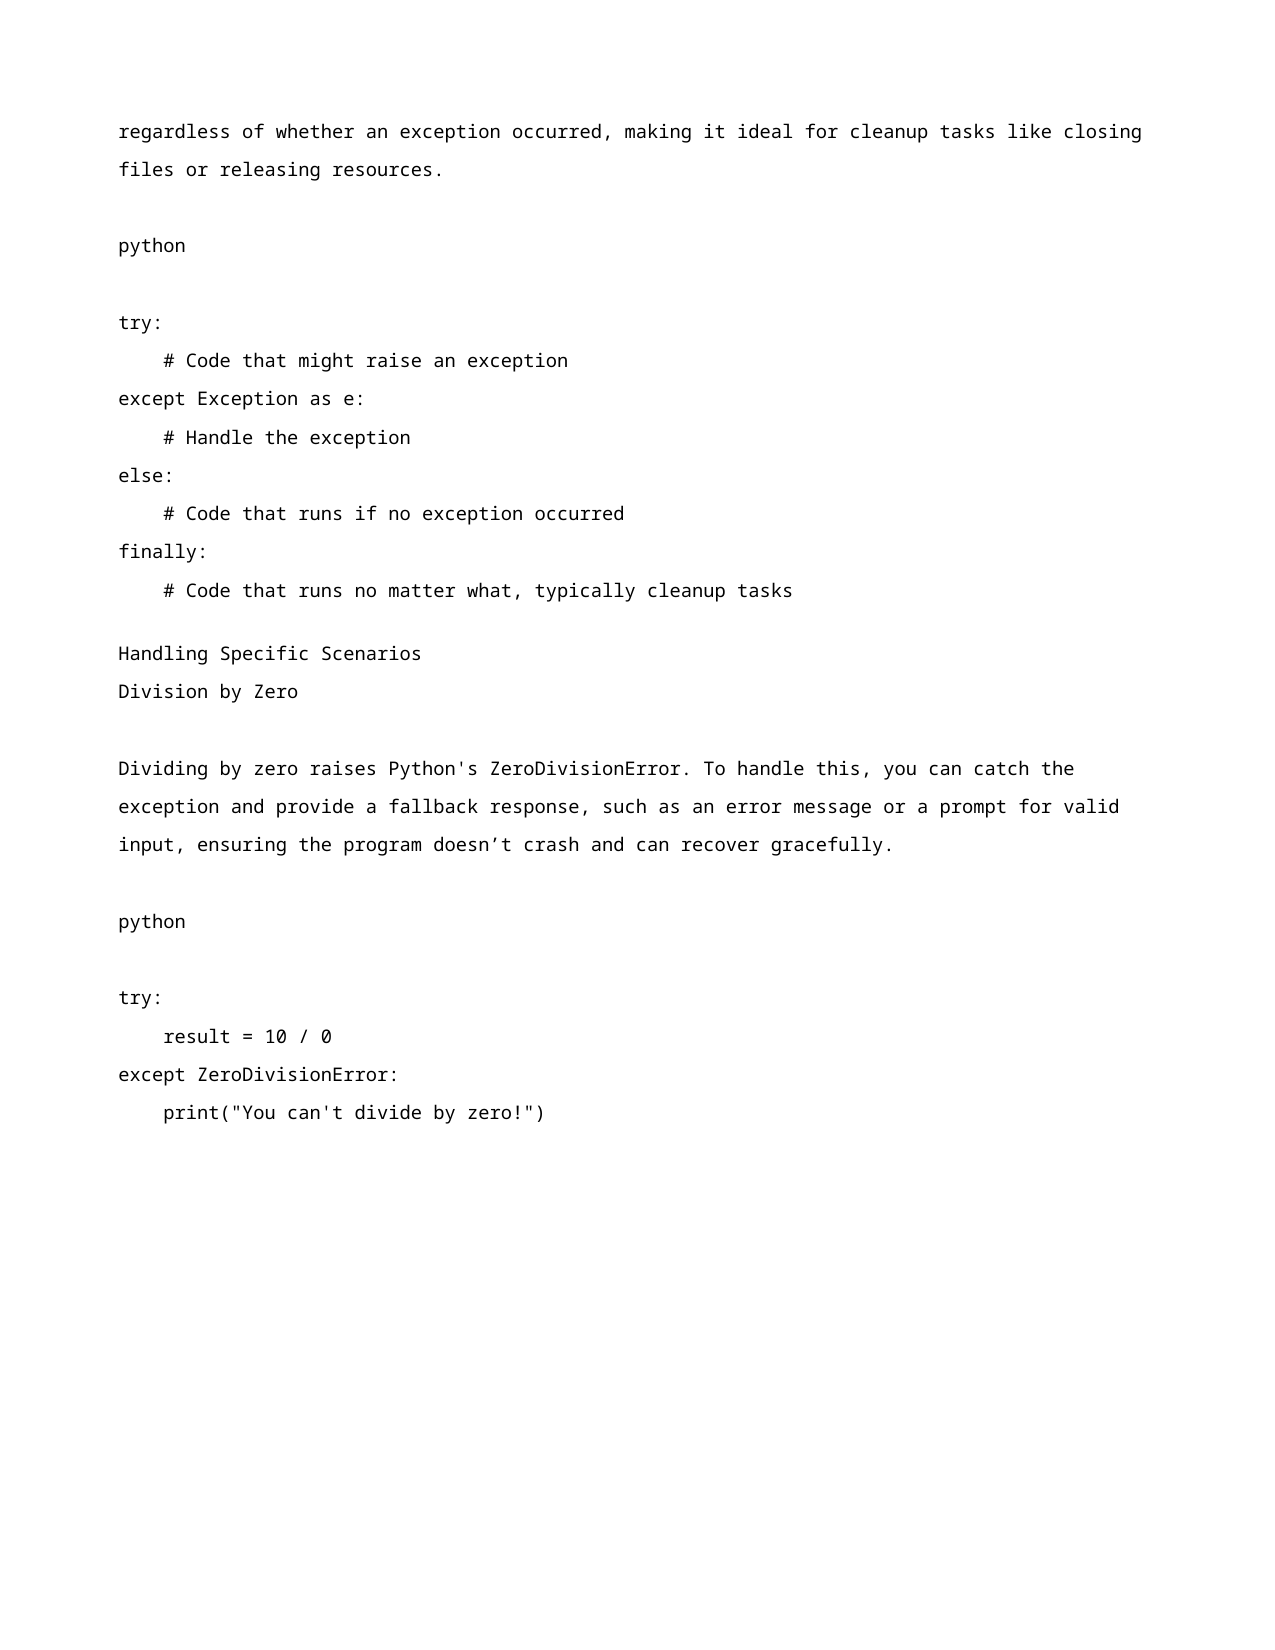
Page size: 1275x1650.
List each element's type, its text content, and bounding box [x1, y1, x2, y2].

text print("You can't divide by zero!") [118, 1099, 1157, 1125]
text Dividing by zero raises Python's ZeroDivisionError. To handle this, you can catch the exception and provide a fallback response, such as an error message or a prompt for valid input, ensuring the program doesn’t crash and can recover gracefully. [118, 755, 1157, 857]
text # Code that runs if no exception occurred [118, 500, 1157, 526]
text result = 10 / 0 [118, 1023, 1157, 1048]
text else: [118, 462, 1157, 488]
text except Exception as e: [118, 386, 1157, 411]
text except ZeroDivisionError: [118, 1061, 1157, 1087]
text python [118, 233, 1157, 258]
text # Code that runs no matter what, typically cleanup tasks [118, 577, 1157, 602]
text Division by Zero [118, 679, 1157, 704]
text Handling Specific Scenarios [118, 641, 1157, 666]
text regardless of whether an exception occurred, making it ideal for cleanup tasks like closing files or releasing resources. [118, 118, 1157, 182]
text # Code that might raise an exception [118, 347, 1157, 373]
text try: [118, 985, 1157, 1010]
text python [118, 908, 1157, 934]
text finally: [118, 539, 1157, 564]
text # Handle the exception [118, 424, 1157, 449]
text try: [118, 309, 1157, 335]
